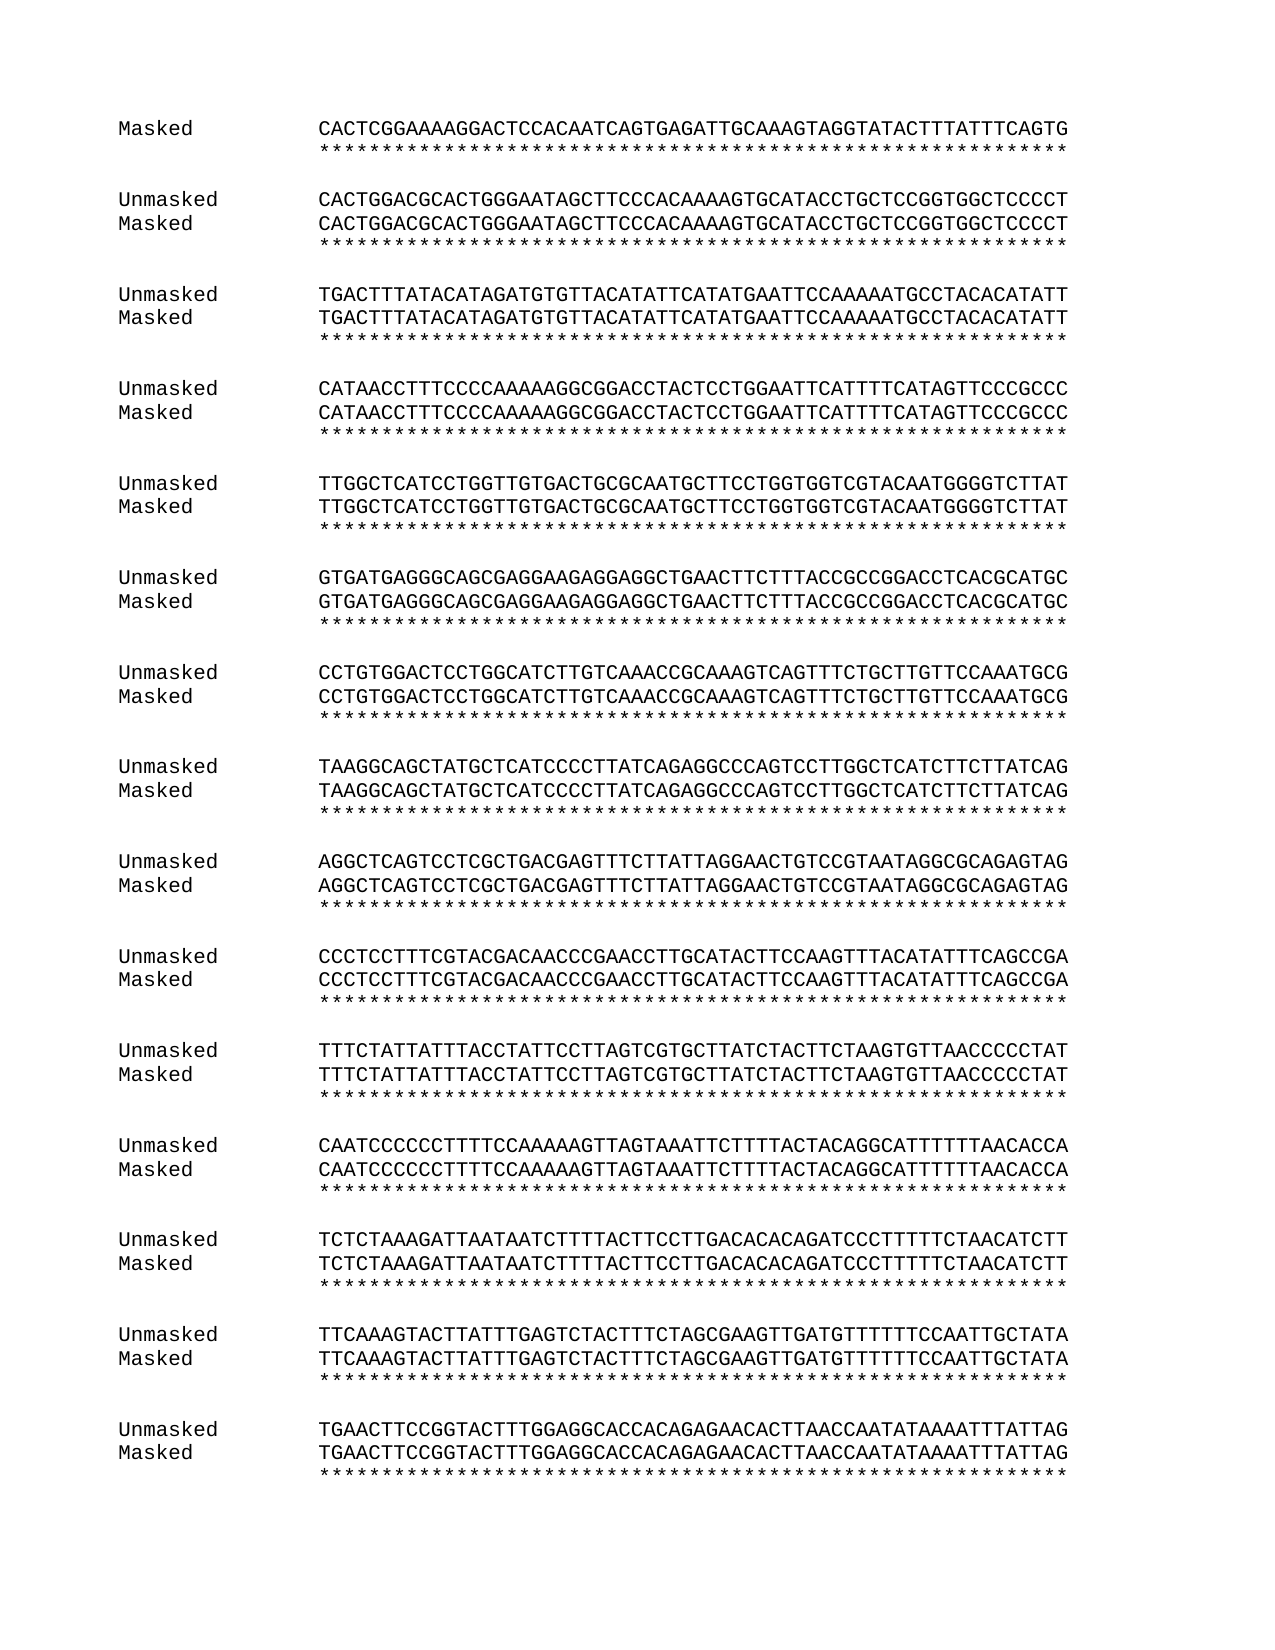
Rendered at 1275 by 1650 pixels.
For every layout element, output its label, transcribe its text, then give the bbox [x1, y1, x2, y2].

text Unmasked CCCTCCTTTCGTACGACAACCCGAACCTTGCATACTTCCAAGTTTACATATTTCAGCCGA [118, 946, 1157, 969]
text Unmasked TTCAAAGTACTTATTTGAGTCTACTTTCTAGCGAAGTTGATGTTTTTTCCAATTGCTATA [118, 1324, 1157, 1348]
text ************************************************************ [118, 426, 1157, 449]
text Masked CACTGGACGCACTGGGAATAGCTTCCCACAAAAGTGCATACCTGCTCCGGTGGCTCCCCT [118, 213, 1157, 236]
text ************************************************************ [118, 1466, 1157, 1489]
text Unmasked TGAACTTCCGGTACTTTGGAGGCACCACAGAGAACACTTAACCAATATAAAATTTATTAG [118, 1419, 1157, 1442]
text Masked CCTGTGGACTCCTGGCATCTTGTCAAACCGCAAAGTCAGTTTCTGCTTGTTCCAAATGCG [118, 686, 1157, 709]
text Unmasked GTGATGAGGGCAGCGAGGAAGAGGAGGCTGAACTTCTTTACCGCCGGACCTCACGCATGC [118, 567, 1157, 591]
text Unmasked TCTCTAAAGATTAATAATCTTTTACTTCCTTGACACACAGATCCCTTTTTCTAACATCTT [118, 1229, 1157, 1253]
text Masked GTGATGAGGGCAGCGAGGAAGAGGAGGCTGAACTTCTTTACCGCCGGACCTCACGCATGC [118, 591, 1157, 615]
text Unmasked TGACTTTATACATAGATGTGTTACATATTCATATGAATTCCAAAAATGCCTACACATATT [118, 284, 1157, 307]
text ************************************************************ [118, 898, 1157, 922]
text Unmasked AGGCTCAGTCCTCGCTGACGAGTTTCTTATTAGGAACTGTCCGTAATAGGCGCAGAGTAG [118, 851, 1157, 875]
text Masked CCCTCCTTTCGTACGACAACCCGAACCTTGCATACTTCCAAGTTTACATATTTCAGCCGA [118, 969, 1157, 993]
text Unmasked CATAACCTTTCCCCAAAAAGGCGGACCTACTCCTGGAATTCATTTTCATAGTTCCCGCCC [118, 378, 1157, 402]
text ************************************************************ [118, 1088, 1157, 1111]
text Masked CATAACCTTTCCCCAAAAAGGCGGACCTACTCCTGGAATTCATTTTCATAGTTCCCGCCC [118, 402, 1157, 426]
text Masked TAAGGCAGCTATGCTCATCCCCTTATCAGAGGCCCAGTCCTTGGCTCATCTTCTTATCAG [118, 780, 1157, 804]
text Unmasked TTTCTATTATTTACCTATTCCTTAGTCGTGCTTATCTACTTCTAAGTGTTAACCCCCTAT [118, 1040, 1157, 1064]
text ************************************************************ [118, 804, 1157, 827]
text Masked TTTCTATTATTTACCTATTCCTTAGTCGTGCTTATCTACTTCTAAGTGTTAACCCCCTAT [118, 1064, 1157, 1088]
text Masked TTGGCTCATCCTGGTTGTGACTGCGCAATGCTTCCTGGTGGTCGTACAATGGGGTCTTAT [118, 496, 1157, 520]
text Masked TCTCTAAAGATTAATAATCTTTTACTTCCTTGACACACAGATCCCTTTTTCTAACATCTT [118, 1253, 1157, 1277]
text ************************************************************ [118, 993, 1157, 1017]
text ************************************************************ [118, 142, 1157, 165]
text Unmasked CCTGTGGACTCCTGGCATCTTGTCAAACCGCAAAGTCAGTTTCTGCTTGTTCCAAATGCG [118, 662, 1157, 686]
text Unmasked CACTGGACGCACTGGGAATAGCTTCCCACAAAAGTGCATACCTGCTCCGGTGGCTCCCCT [118, 189, 1157, 213]
text ************************************************************ [118, 1277, 1157, 1300]
text ************************************************************ [118, 236, 1157, 260]
text ************************************************************ [118, 1371, 1157, 1395]
text ************************************************************ [118, 331, 1157, 354]
text Masked AGGCTCAGTCCTCGCTGACGAGTTTCTTATTAGGAACTGTCCGTAATAGGCGCAGAGTAG [118, 875, 1157, 898]
text Unmasked TTGGCTCATCCTGGTTGTGACTGCGCAATGCTTCCTGGTGGTCGTACAATGGGGTCTTAT [118, 473, 1157, 496]
text Masked TTCAAAGTACTTATTTGAGTCTACTTTCTAGCGAAGTTGATGTTTTTTCCAATTGCTATA [118, 1348, 1157, 1371]
text ************************************************************ [118, 1182, 1157, 1206]
text Masked CACTCGGAAAAGGACTCCACAATCAGTGAGATTGCAAAGTAGGTATACTTTATTTCAGTG [118, 118, 1157, 142]
text ************************************************************ [118, 709, 1157, 733]
text Masked TGAACTTCCGGTACTTTGGAGGCACCACAGAGAACACTTAACCAATATAAAATTTATTAG [118, 1442, 1157, 1466]
text ************************************************************ [118, 615, 1157, 638]
text Masked TGACTTTATACATAGATGTGTTACATATTCATATGAATTCCAAAAATGCCTACACATATT [118, 307, 1157, 331]
text Unmasked TAAGGCAGCTATGCTCATCCCCTTATCAGAGGCCCAGTCCTTGGCTCATCTTCTTATCAG [118, 757, 1157, 780]
text Unmasked CAATCCCCCCTTTTCCAAAAAGTTAGTAAATTCTTTTACTACAGGCATTTTTTAACACCA [118, 1135, 1157, 1158]
text ************************************************************ [118, 520, 1157, 544]
text Masked CAATCCCCCCTTTTCCAAAAAGTTAGTAAATTCTTTTACTACAGGCATTTTTTAACACCA [118, 1158, 1157, 1182]
